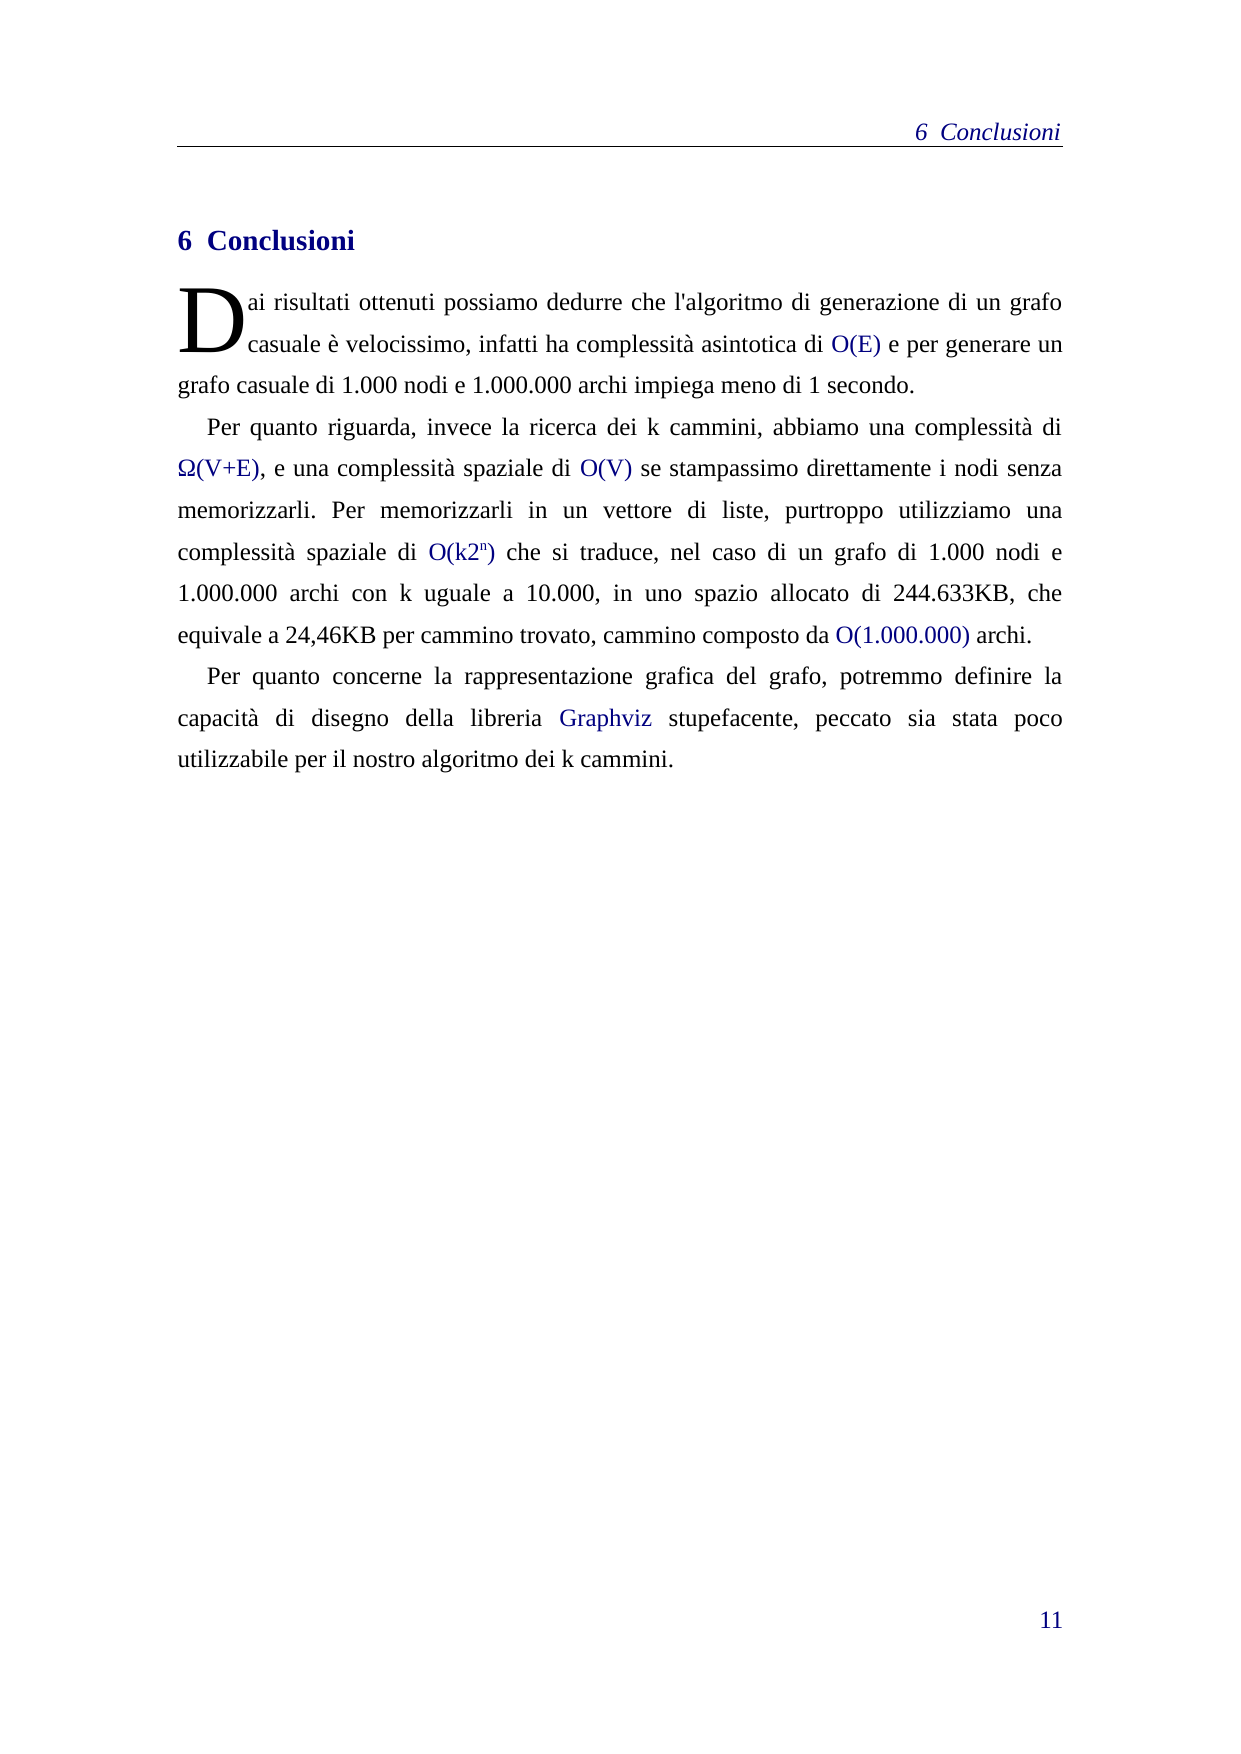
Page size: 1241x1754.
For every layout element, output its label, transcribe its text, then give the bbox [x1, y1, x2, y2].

text Per quanto riguarda, invece la ricerca dei k cammini, abbiamo una complessità di Ω(V+E), e una complessità spaziale di O(V) se stampassimo direttamente i nodi senza memorizzarli. Per memorizzarli in un vettore di liste, purtroppo utilizziamo una complessità spaziale di O(k2n) che si traduce, nel caso di un grafo di 1.000 nodi e 1.000.000 archi con k uguale a 10.000, in uno spazio allocato di 244.633KB, che equivale a 24,46KB per cammino trovato, cammino composto da O(1.000.000) archi. [177, 413, 1063, 648]
subtitle Conclusioni [177, 224, 1063, 256]
text Dai risultati ottenuti possiamo dedurre che l'algoritmo di generazione di un grafo casuale è velocissimo, infatti ha complessità asintotica di O(E) e per generare un grafo casuale di 1.000 nodi e 1.000.000 archi impiega meno di 1 secondo. [177, 288, 1063, 399]
text Per quanto concerne la rappresentazione grafica del grafo, potremmo definire la capacità di disegno della libreria Graphviz stupefacente, peccato sia stata poco utilizzabile per il nostro algoritmo dei k cammini. [177, 662, 1063, 773]
